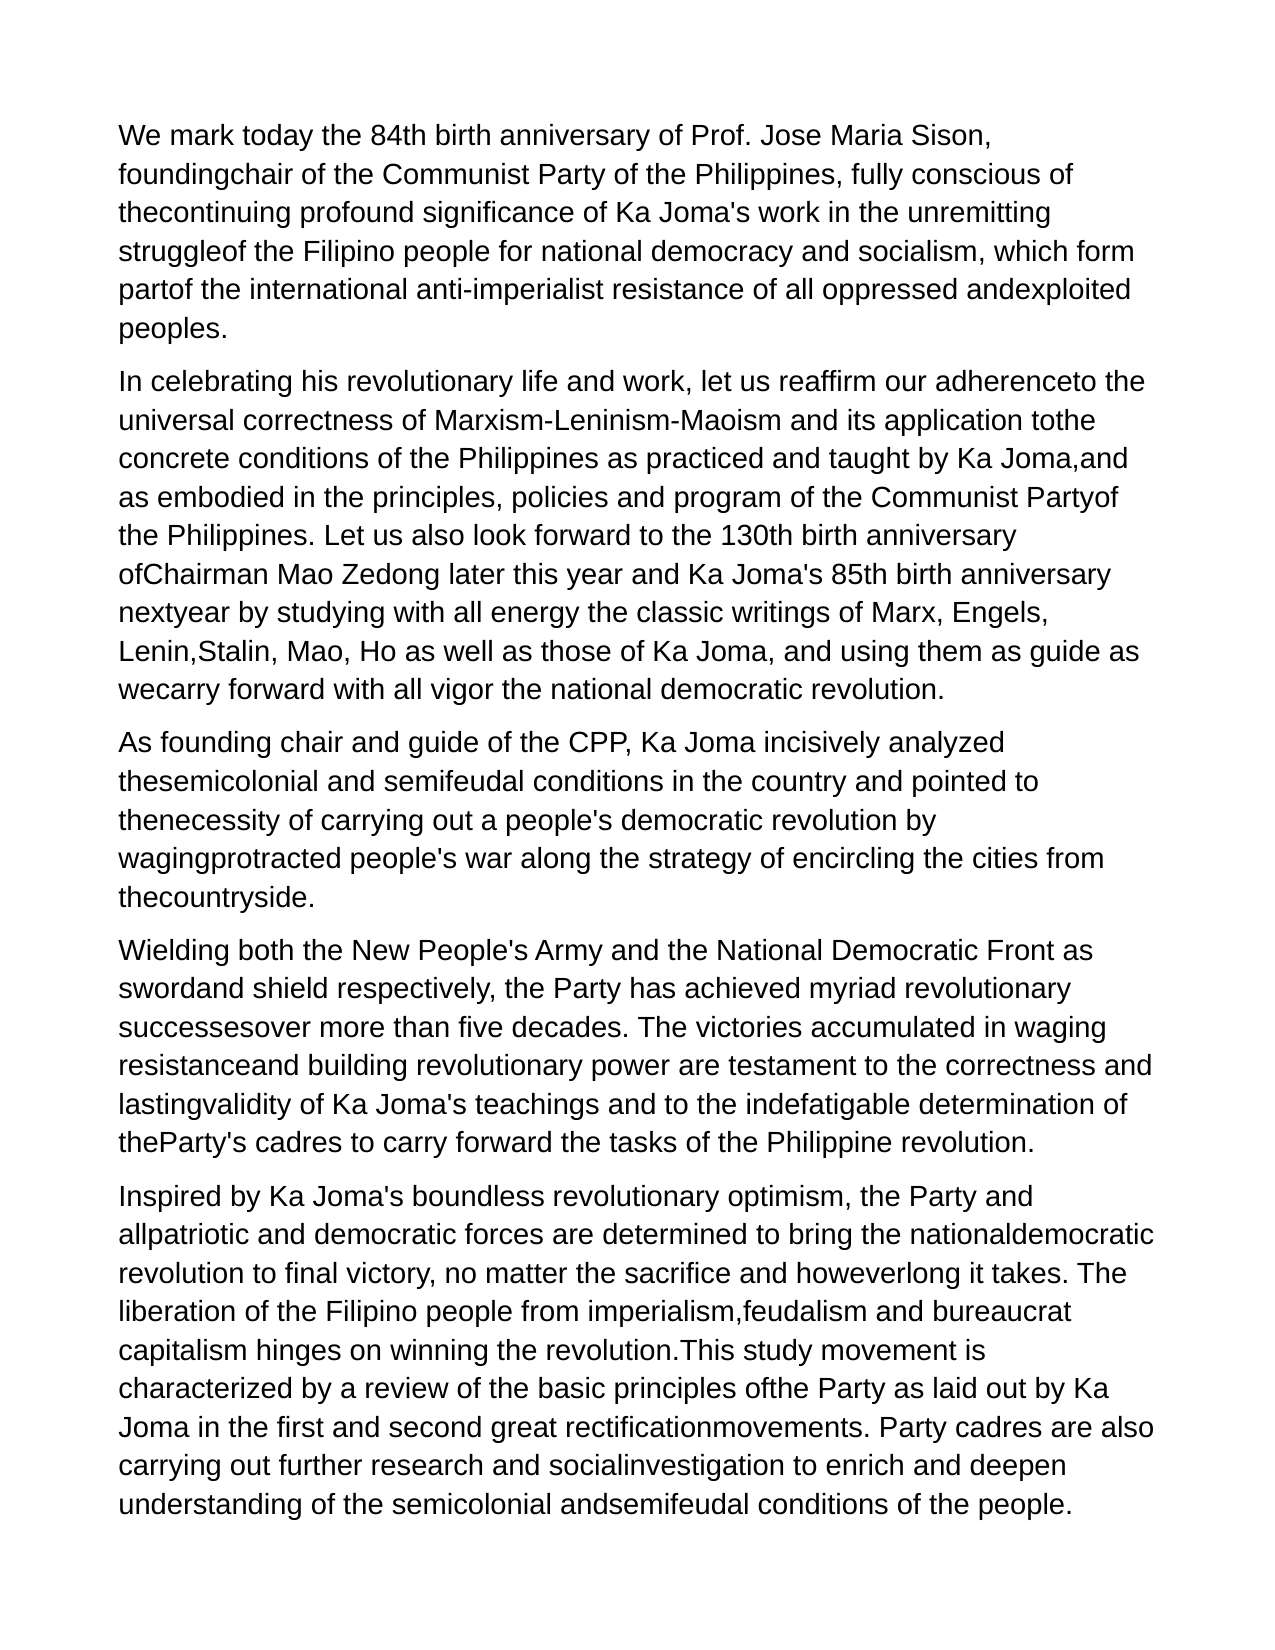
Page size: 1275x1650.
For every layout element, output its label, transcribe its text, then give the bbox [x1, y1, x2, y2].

text Wielding both the New People's Army and the National Democratic Front as swordand shield respectively, the Party has achieved myriad revolutionary successesover more than five decades. The victories accumulated in waging resistanceand building revolutionary power are testament to the correctness and lastingvalidity of Ka Joma's teachings and to the indefatigable determination of theParty's cadres to carry forward the tasks of the Philippine revolution. [118, 933, 1157, 1159]
text In celebrating his revolutionary life and work, let us reaffirm our adherenceto the universal correctness of Marxism-Leninism-Maoism and its application tothe concrete conditions of the Philippines as practiced and taught by Ka Joma,and as embodied in the principles, policies and program of the Communist Partyof the Philippines. Let us also look forward to the 130th birth anniversary ofChairman Mao Zedong later this year and Ka Joma's 85th birth anniversary nextyear by studying with all energy the classic writings of Marx, Engels, Lenin,Stalin, Mao, Ho as well as those of Ka Joma, and using them as guide as wecarry forward with all vigor the national democratic revolution. [118, 364, 1157, 706]
text As founding chair and guide of the CPP, Ka Joma incisively analyzed thesemicolonial and semifeudal conditions in the country and pointed to thenecessity of carrying out a people's democratic revolution by wagingprotracted people's war along the strategy of encircling the cities from thecountryside. [118, 725, 1157, 913]
text Inspired by Ka Joma's boundless revolutionary optimism, the Party and allpatriotic and democratic forces are determined to bring the nationaldemocratic revolution to final victory, no matter the sacrifice and howeverlong it takes. The liberation of the Filipino people from imperialism,feudalism and bureaucrat capitalism hinges on winning the revolution.This study movement is characterized by a review of the basic principles ofthe Party as laid out by Ka Joma in the first and second great rectificationmovements. Party cadres are also carrying out further research and socialinvestigation to enrich and deepen understanding of the semicolonial andsemifeudal conditions of the people. [118, 1178, 1157, 1520]
text We mark today the 84th birth anniversary of Prof. Jose Maria Sison, foundingchair of the Communist Party of the Philippines, fully conscious of thecontinuing profound significance of Ka Joma's work in the unremitting struggleof the Filipino people for national democracy and socialism, which form partof the international anti-imperialist resistance of all oppressed andexploited peoples. [118, 118, 1157, 344]
